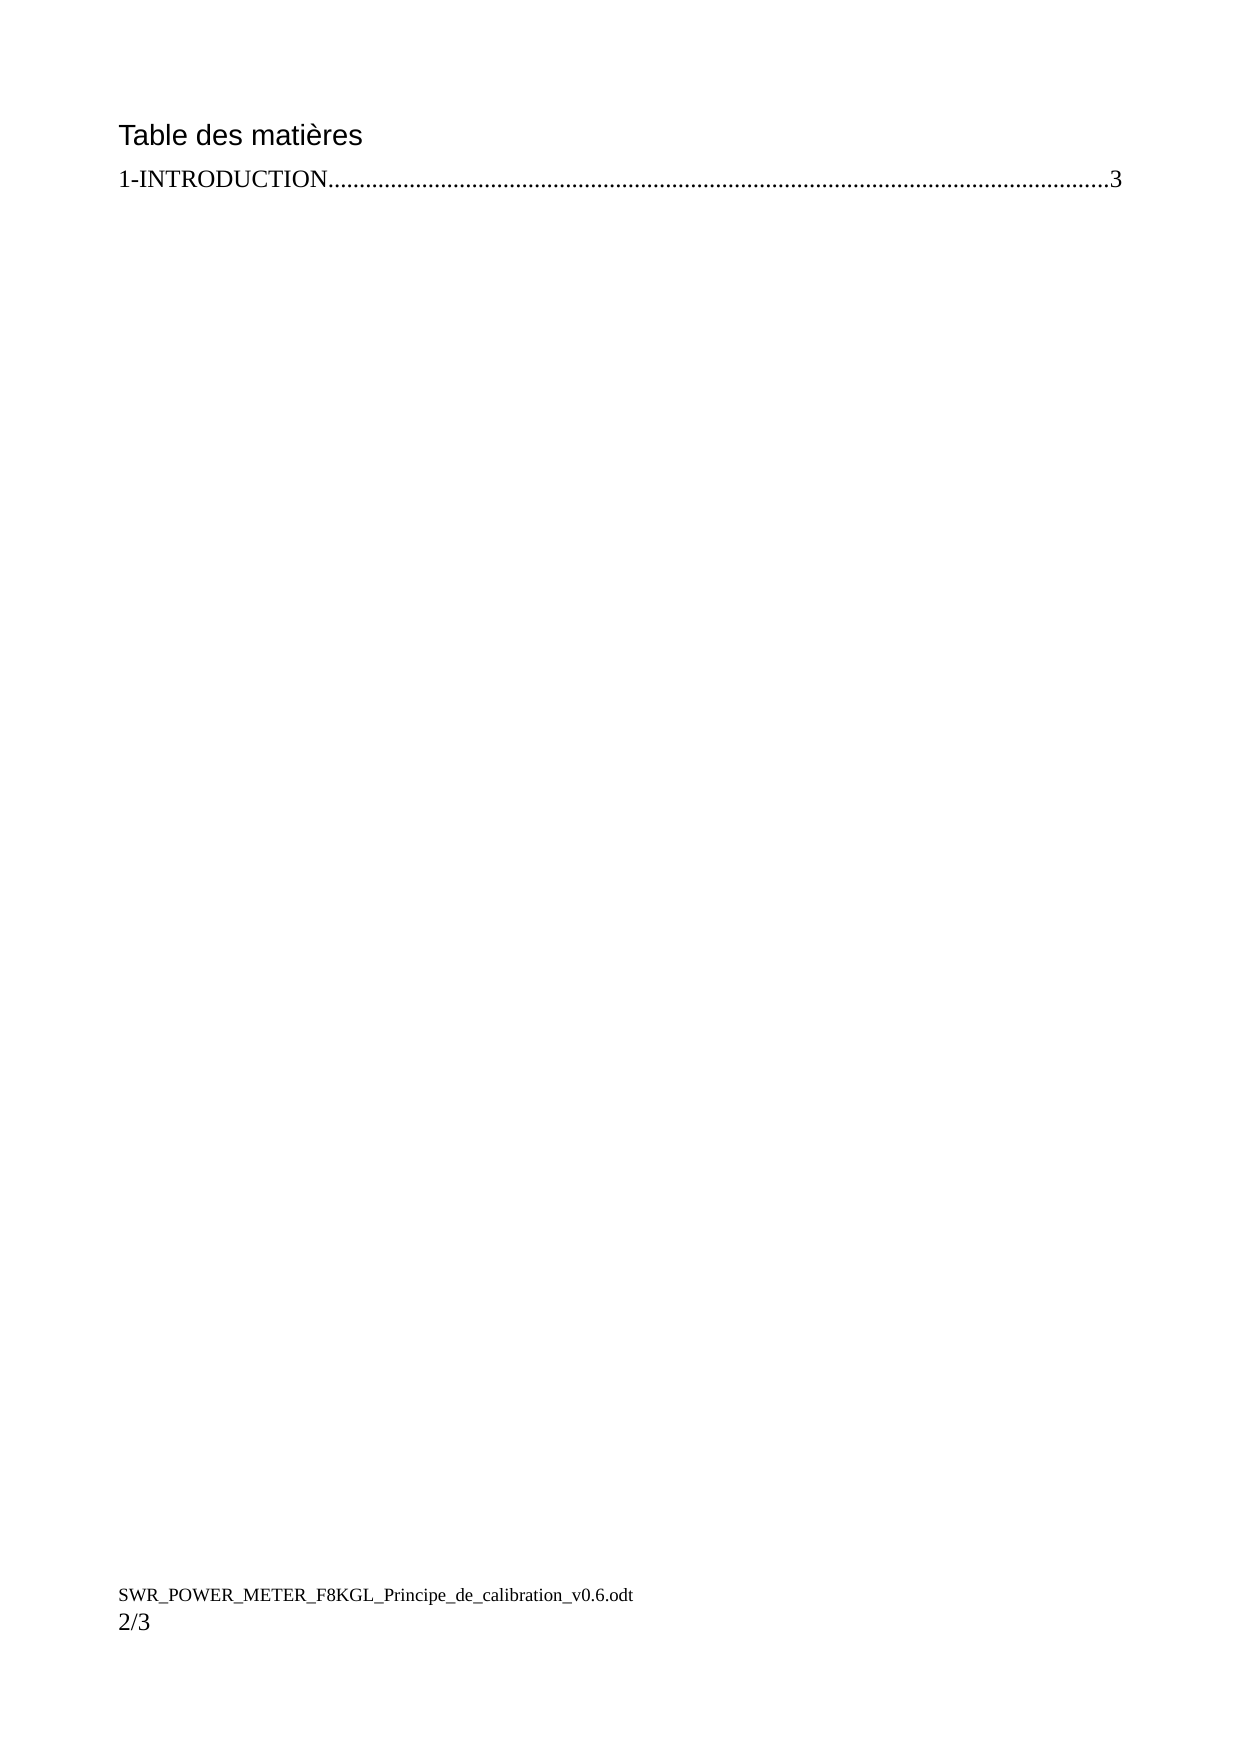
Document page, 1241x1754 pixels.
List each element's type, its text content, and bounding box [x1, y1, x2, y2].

text 1-INTRODUCTION 3 [118, 164, 1122, 193]
subtitle Table des matières [118, 118, 1122, 152]
